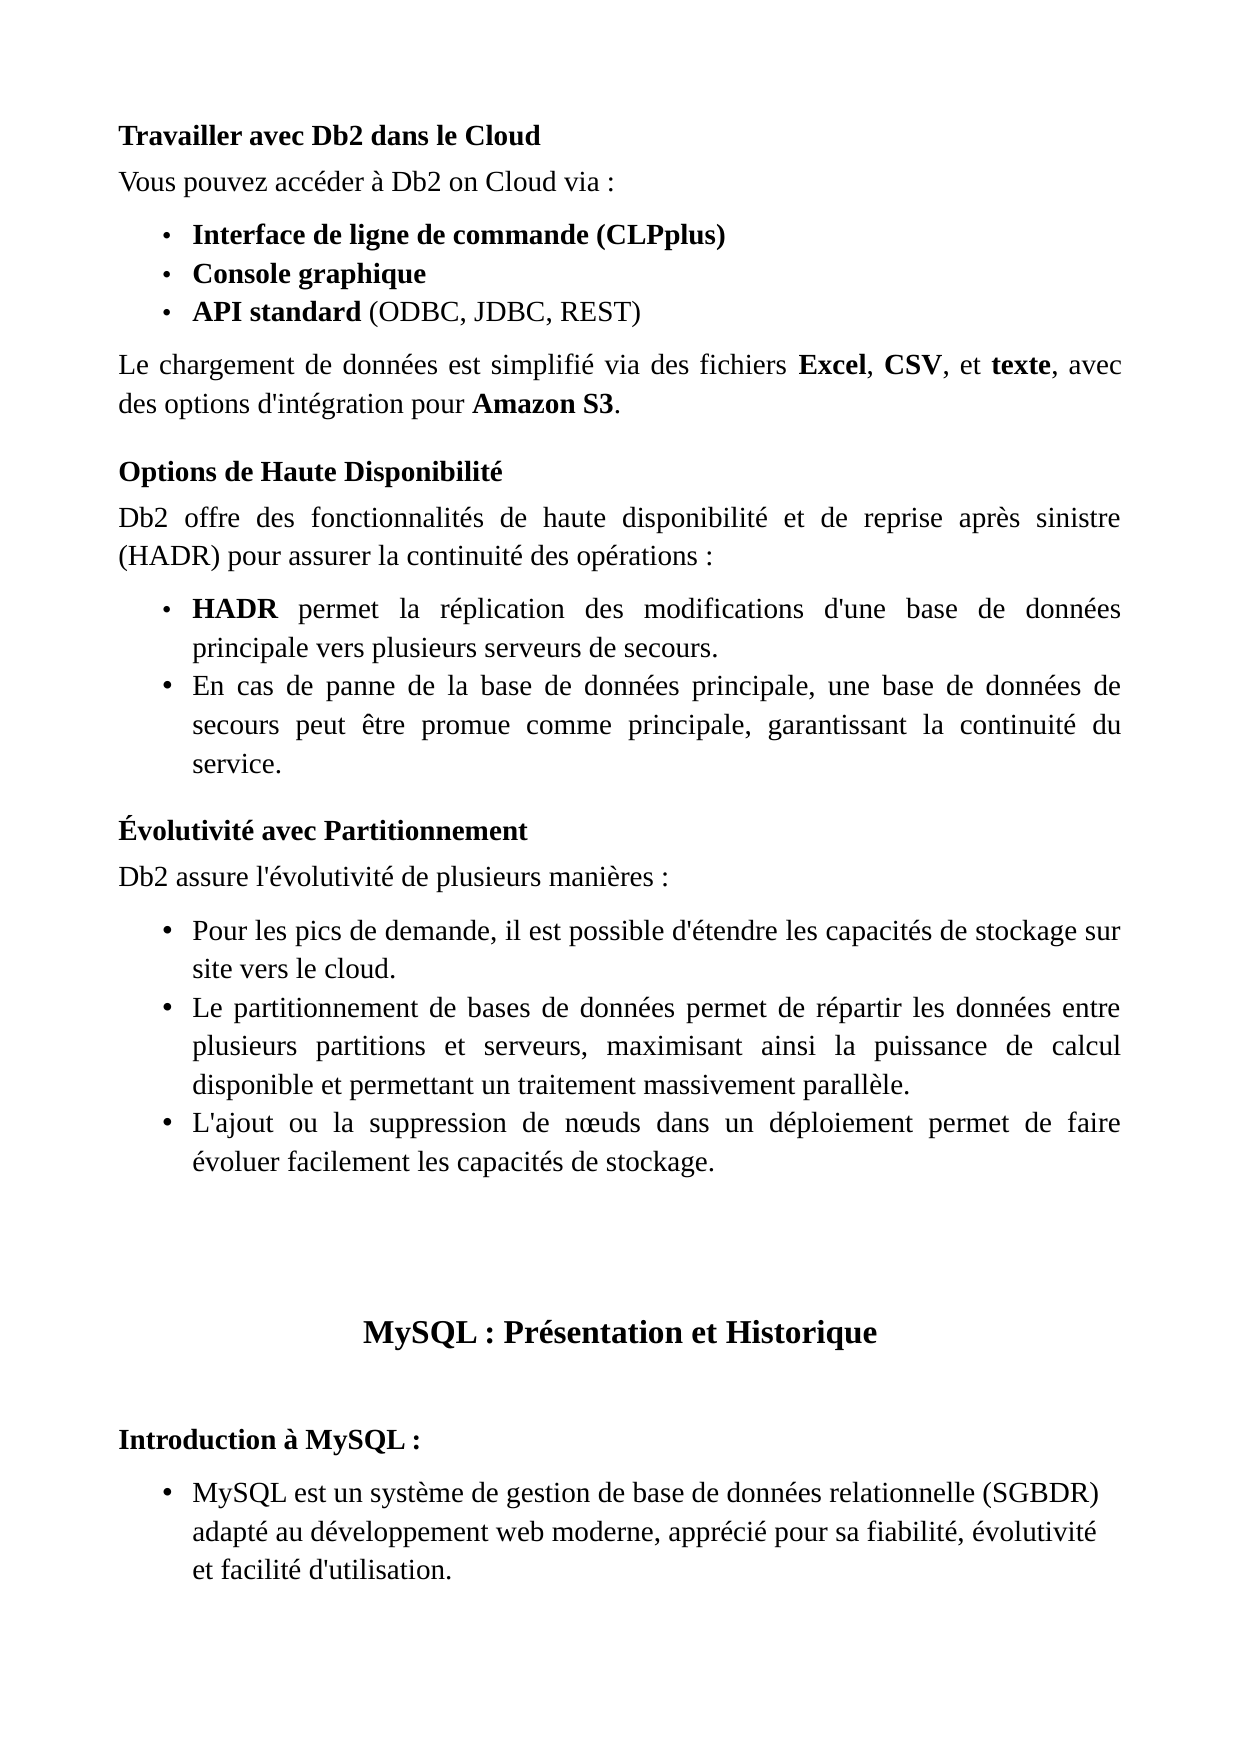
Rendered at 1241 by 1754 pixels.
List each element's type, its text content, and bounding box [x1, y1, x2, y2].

text Db2 offre des fonctionnalités de haute disponibilité et de reprise après sinistre (HADR) pour assurer la continuité des opérations : [118, 500, 1122, 572]
text Le chargement de données est simplifié via des fichiers Excel, CSV, et texte, avec des options d'intégration pour Amazon S3. [118, 347, 1122, 419]
text Vous pouvez accéder à Db2 on Cloud via : [118, 164, 1122, 198]
subtitle Évolutivité avec Partitionnement [118, 813, 1122, 847]
list Le partitionnement de bases de données permet de répartir les données entre plusieurs partitions et serveurs, maximisant ainsi la puissance de calcul disponible et permettant un traitement massivement parallèle. [162, 990, 1122, 1101]
subtitle Travailler avec Db2 dans le Cloud [118, 118, 1122, 152]
list MySQL est un système de gestion de base de données relationnelle (SGBDR) adapté au développement web moderne, apprécié pour sa fiabilité, évolutivité et facilité d'utilisation. [162, 1475, 1122, 1586]
list API standard (ODBC, JDBC, REST) [162, 294, 1122, 328]
list HADR permet la réplication des modifications d'une base de données principale vers plusieurs serveurs de secours. [162, 591, 1122, 663]
list Interface de ligne de commande (CLPplus) [162, 217, 1122, 251]
subtitle Options de Haute Disponibilité [118, 454, 1122, 487]
list L'ajout ou la suppression de nœuds dans un déploiement permet de faire évoluer facilement les capacités de stockage. [162, 1106, 1122, 1178]
list Pour les pics de demande, il est possible d'étendre les capacités de stockage sur site vers le cloud. [162, 913, 1122, 985]
list En cas de panne de la base de données principale, une base de données de secours peut être promue comme principale, garantissant la continuité du service. [162, 668, 1122, 779]
list Console graphique [162, 256, 1122, 289]
subtitle MySQL : Présentation et Historique [118, 1312, 1122, 1351]
text Introduction à MySQL : [118, 1422, 1122, 1456]
text Db2 assure l'évolutivité de plusieurs manières : [118, 859, 1122, 893]
